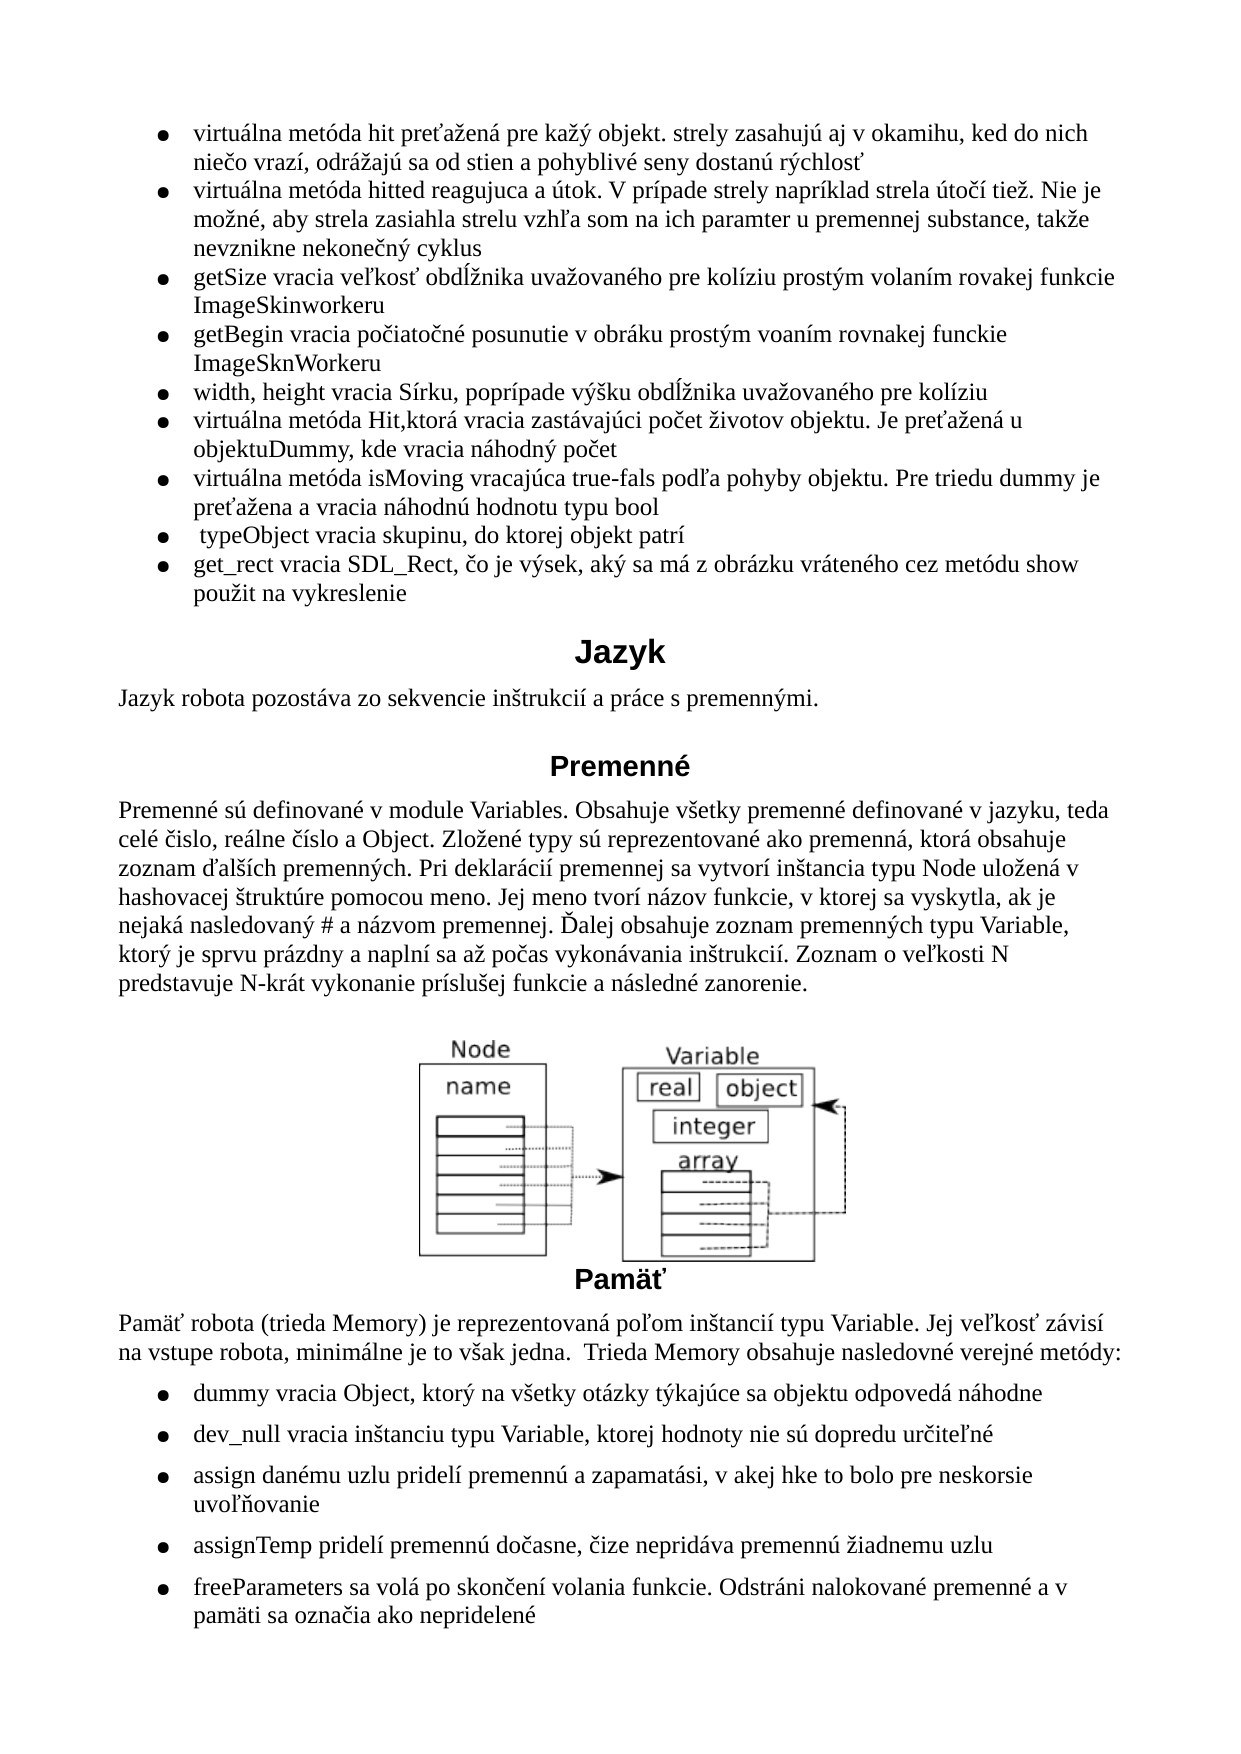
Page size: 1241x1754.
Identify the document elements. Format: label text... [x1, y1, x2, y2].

list getSize vracia veľkosť obdĺžnika uvažovaného pre kolíziu prostým volaním rovakej funkcie ImageSkinworkeru [156, 262, 1122, 319]
list virtuálna metóda hitted reagujuca a útok. V prípade strely napríklad strela útočí tiež. Nie je možné, aby strela zasiahla strelu vzhľa som na ich paramter u premennej substance, takže nevznikne nekonečný cyklus [156, 176, 1122, 262]
subtitle Premenné [118, 749, 1122, 783]
text Pamäť robota (trieda Memory) je reprezentovaná poľom inštancií typu Variable. Jej veľkosť závisí na vstupe robota, minimálne je to však jedna. Trieda Memory obsahuje nasledovné verejné metódy: [118, 1308, 1122, 1366]
subtitle Jazyk [118, 632, 1122, 671]
list assignTemp pridelí premennú dočasne, čize nepridáva premennú žiadnemu uzlu [156, 1531, 1122, 1559]
subtitle Pamäť [118, 1075, 1122, 1296]
text Premenné sú definované v module Variables. Obsahuje všetky premenné definované v jazyku, teda celé čislo, reálne číslo a Object. Zložené typy sú reprezentované ako premenná, ktorá obsahuje zoznam ďalších premenných. Pri deklarácií premennej sa vytvorí inštancia typu Node uložená v hashovacej štruktúre pomocou meno. Jej meno tvorí názov funkcie, v ktorej sa vyskytla, ak je nejaká nasledovaný # a názvom premennej. Ďalej obsahuje zoznam premenných typu Variable, ktorý je sprvu prázdny a naplní sa až počas vykonávania inštrukcií. Zoznam o veľkosti N predstavuje N-krát vykonanie príslušej funkcie a následné zanorenie. [118, 795, 1122, 997]
list assign danému uzlu pridelí premennú a zapamatási, v akej hke to bolo pre neskorsie uvoľňovanie [156, 1461, 1122, 1518]
list dev_null vracia inštanciu typu Variable, ktorej hodnoty nie sú dopredu určiteľné [156, 1419, 1122, 1448]
list virtuálna metóda hit preťažená pre kažý objekt. strely zasahujú aj v okamihu, ked do nich niečo vrazí, odrážajú sa od stien a pohyblivé seny dostanú rýchlosť [156, 118, 1122, 176]
list virtuálna metóda Hit,ktorá vracia zastávajúci počet životov objektu. Je preťažená u objektuDummy, kde vracia náhodný počet [156, 406, 1122, 463]
list getBegin vracia počiatočné posunutie v obráku prostým voaním rovnakej funckie ImageSknWorkeru [156, 319, 1122, 377]
list width, height vracia Sírku, poprípade výšku obdĺžnika uvažovaného pre kolíziu [156, 377, 1122, 406]
list typeObject vracia skupinu, do ktorej objekt patrí [156, 521, 1122, 549]
list get_rect vracia SDL_Rect, čo je výsek, aký sa má z obrázku vráteného cez metódu show použit na vykreslenie [156, 549, 1122, 607]
list virtuálna metóda isMoving vracajúca true-fals podľa pohyby objektu. Pre triedu dummy je preťažena a vracia náhodnú hodnotu typu bool [156, 463, 1122, 521]
list dummy vracia Object, ktorý na všetky otázky týkajúce sa objektu odpovedá náhodne [156, 1378, 1122, 1407]
text Jazyk robota pozostáva zo sekvencie inštrukcií a práce s premennými. [118, 683, 1122, 712]
list freeParameters sa volá po skončení volania funkcie. Odstráni nalokované premenné a v pamäti sa označia ako nepridelené [156, 1572, 1122, 1629]
picture [419, 1040, 846, 1262]
